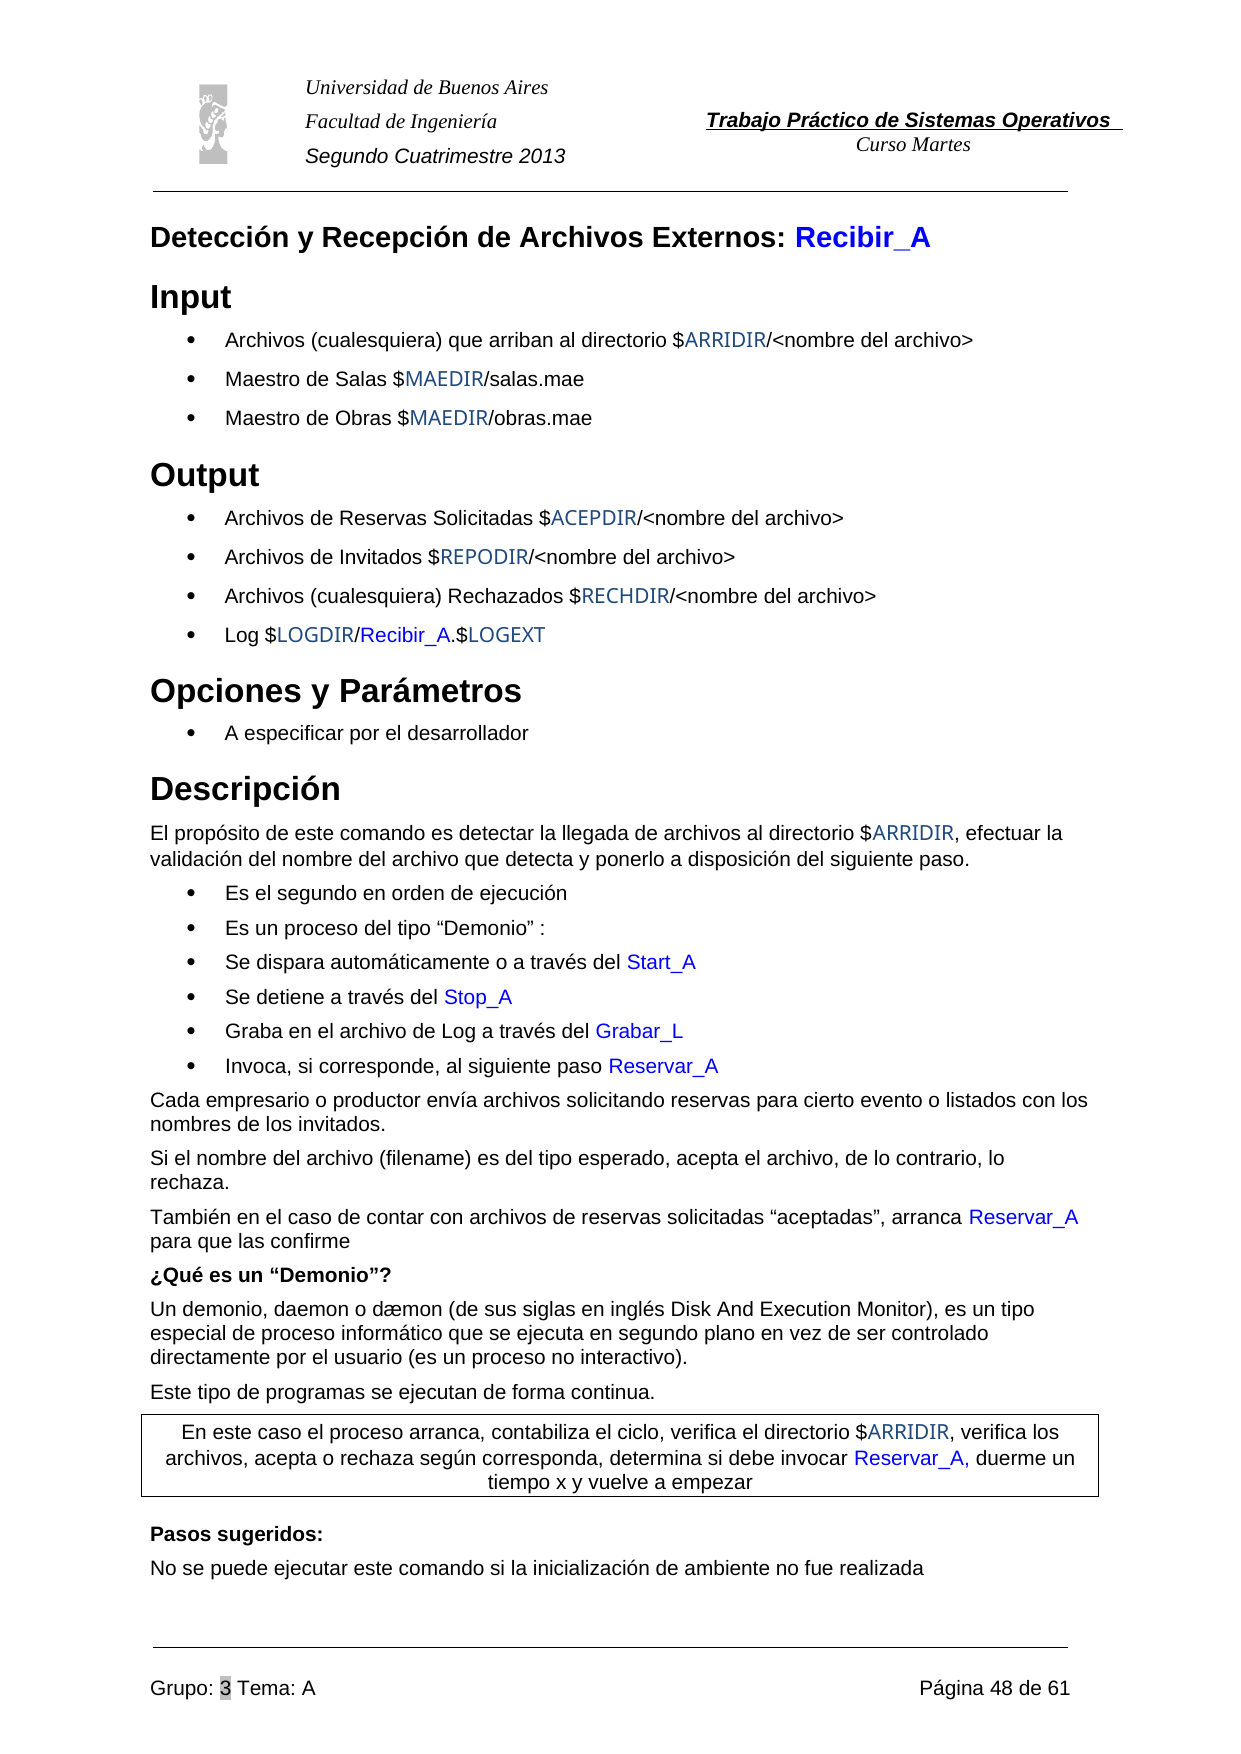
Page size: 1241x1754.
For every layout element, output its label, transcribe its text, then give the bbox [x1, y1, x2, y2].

text No se puede ejecutar este comando si la inicialización de ambiente no fue realizada [150, 1556, 1090, 1580]
list Invoca, si corresponde, al siguiente paso Reservar_A [187, 1053, 1090, 1077]
text Si el nombre del archivo (filename) es del tipo esperado, acepta el archivo, de lo contrario, lo rechaza. [150, 1146, 1090, 1194]
list Es un proceso del tipo “Demonio” : [187, 916, 1090, 939]
text Pasos sugeridos: [150, 1522, 1090, 1546]
list Se dispara automáticamente o a través del Start_A [187, 950, 1090, 974]
list Archivos de Invitados $REPODIR/<nombre del archivo> [187, 542, 1090, 571]
text Un demonio, daemon o dæmon (de sus siglas en inglés Disk And Execution Monitor), es un tipo especial de proceso informático que se ejecuta en segundo plano en vez de ser controlado directamente por el usuario (es un proceso no interactivo). [150, 1297, 1090, 1369]
list Maestro de Obras $MAEDIR/obras.mae [187, 403, 1090, 432]
list Graba en el archivo de Log a través del Grabar_L [187, 1019, 1090, 1043]
text Descripción [150, 769, 1090, 808]
list Se detiene a través del Stop_A [187, 984, 1090, 1008]
picture [198, 82, 231, 166]
text Input [150, 277, 1090, 315]
text Detección y Recepción de Archivos Externos: Recibir_A [150, 220, 1090, 254]
text Output [150, 455, 1090, 493]
list A especificar por el desarrollador [187, 720, 1090, 744]
text El propósito de este comando es detectar la llegada de archivos al directorio $ARRIDIR, efectuar la validación del nombre del archivo que detecta y ponerlo a disposición del siguiente paso. [150, 818, 1090, 871]
list Maestro de Salas $MAEDIR/salas.mae [187, 364, 1090, 393]
text Opciones y Parámetros [150, 671, 1090, 710]
text También en el caso de contar con archivos de reservas solicitadas “aceptadas”, arranca Reservar_A para que las confirme [150, 1204, 1090, 1252]
list Archivos de Reservas Solicitadas $ACEPDIR/<nombre del archivo> [187, 503, 1090, 532]
text Este tipo de programas se ejecutan de forma continua. [150, 1379, 1090, 1403]
list Archivos (cualesquiera) Rechazados $RECHDIR/<nombre del archivo> [187, 581, 1090, 610]
list Log $LOGDIR/Recibir_A.$LOGEXT [187, 620, 1090, 648]
text En este caso el proceso arranca, contabiliza el ciclo, verifica el directorio $ARRIDIR, verifica los archivos, acepta o rechaza según corresponda, determina si debe invocar Reservar_A, duerme un tiempo x y vuelve a empezar [142, 1415, 1098, 1496]
text Cada empresario o productor envía archivos solicitando reservas para cierto evento o listados con los nombres de los invitados. [150, 1088, 1090, 1136]
list Es el segundo en orden de ejecución [187, 881, 1090, 905]
text ¿Qué es un “Demonio”? [150, 1263, 1090, 1287]
list Archivos (cualesquiera) que arriban al directorio $ARRIDIR/<nombre del archivo> [187, 326, 1090, 354]
